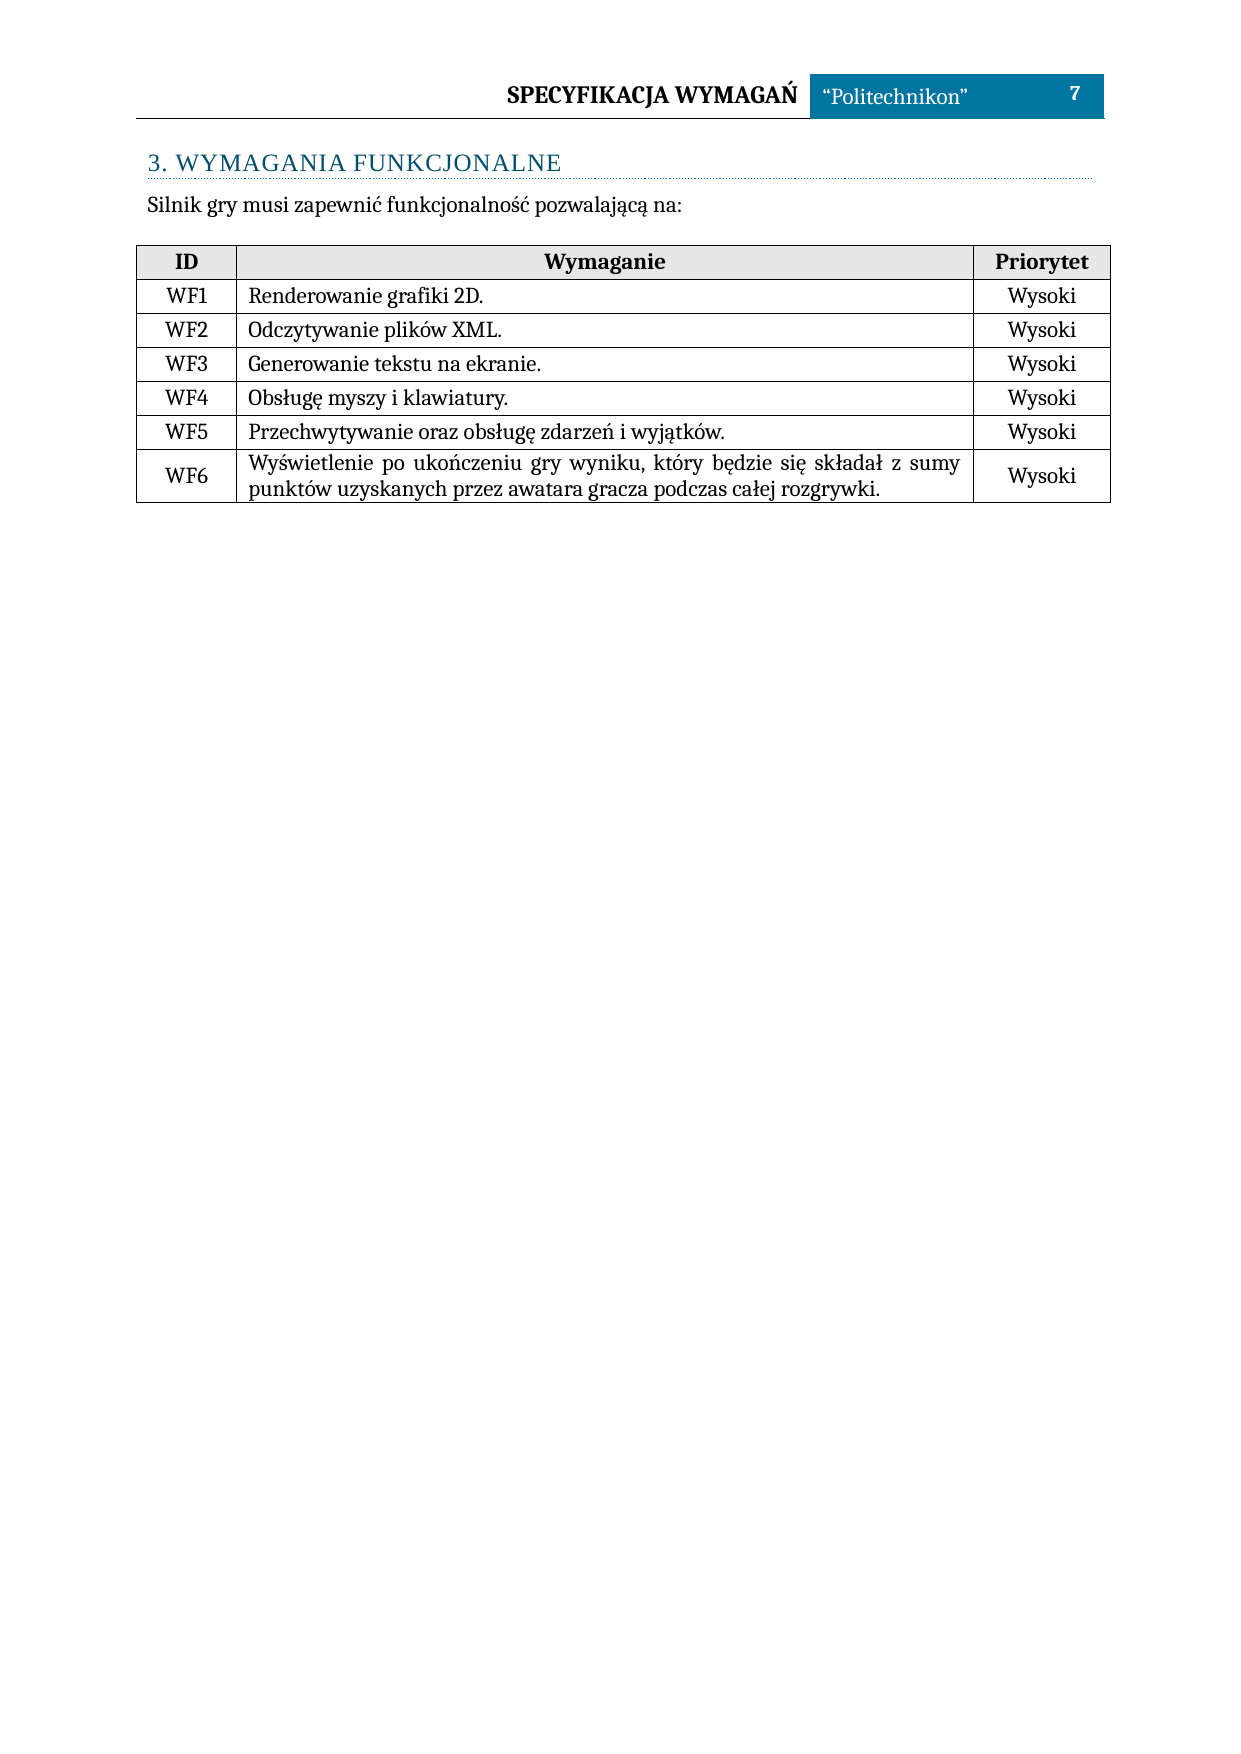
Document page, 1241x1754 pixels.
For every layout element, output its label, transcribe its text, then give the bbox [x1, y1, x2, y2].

table_cell Wysoki [974, 450, 1110, 502]
table_cell Wysoki [974, 348, 1110, 381]
table_cell Wysoki [974, 416, 1110, 448]
table_cell WF2 [137, 314, 236, 347]
table_cell Wyświetlenie po ukończeniu gry wyniku, który będzie się składał z sumy punktów uzyskanych przez awatara gracza podczas całej rozgrywki. [237, 450, 973, 502]
table_cell WF1 [137, 280, 236, 313]
table_cell Renderowanie grafiki 2D. [237, 280, 973, 313]
table_header Wymaganie [237, 246, 973, 279]
text Silnik gry musi zapewnić funkcjonalność pozwalającą na: [148, 192, 1092, 218]
text 3. Wymagania funkcjonalne [148, 148, 1092, 179]
table_cell Generowanie tekstu na ekranie. [237, 348, 973, 381]
table_header ID [137, 246, 236, 279]
table_cell Wysoki [974, 314, 1110, 347]
table_cell WF3 [137, 348, 236, 381]
table_cell Obsługę myszy i klawiatury. [237, 382, 973, 414]
table_cell Przechwytywanie oraz obsługę zdarzeń i wyjątków. [237, 416, 973, 448]
table_cell Wysoki [974, 382, 1110, 414]
table_cell WF6 [137, 450, 236, 502]
table_cell Odczytywanie plików XML. [237, 314, 973, 347]
table_cell WF4 [137, 382, 236, 414]
table_header Priorytet [974, 246, 1110, 279]
table_cell Wysoki [974, 280, 1110, 313]
table_cell WF5 [137, 416, 236, 448]
